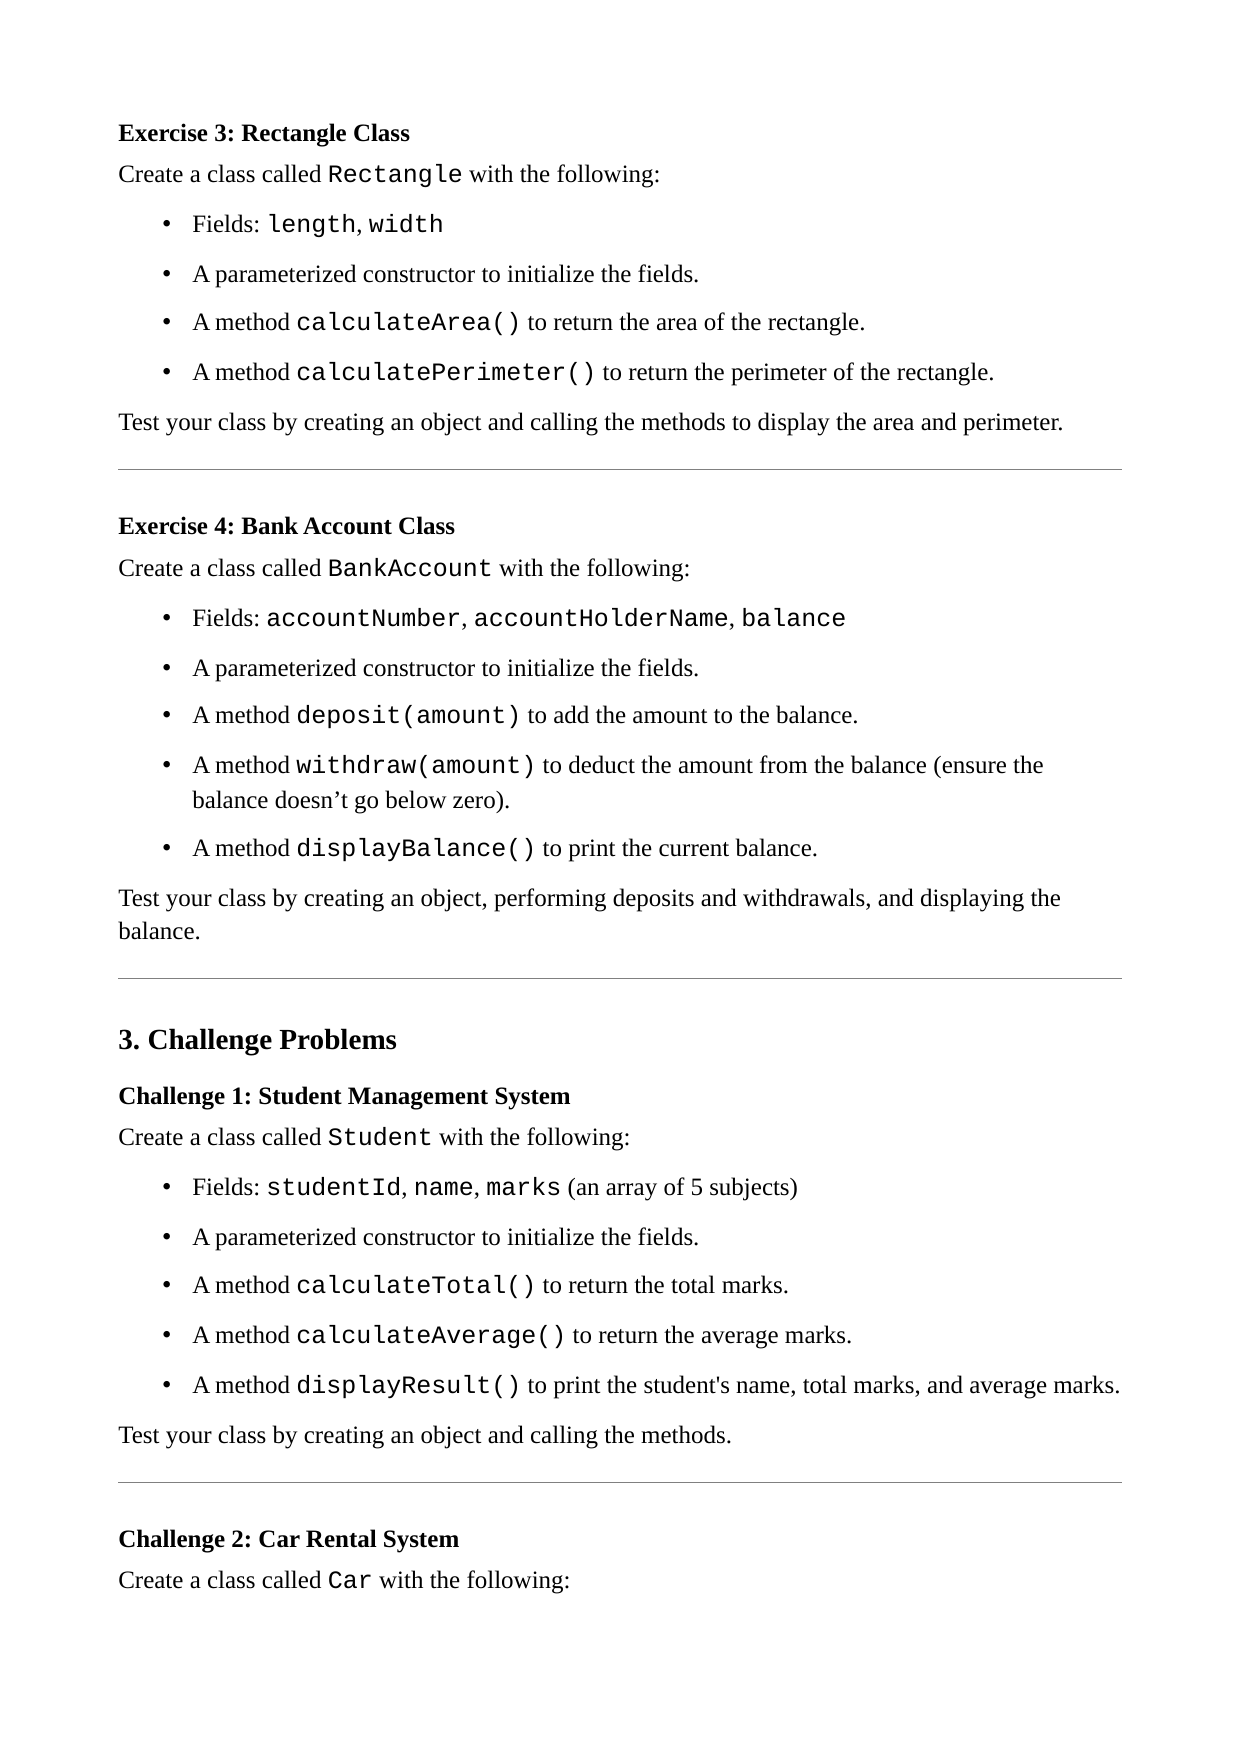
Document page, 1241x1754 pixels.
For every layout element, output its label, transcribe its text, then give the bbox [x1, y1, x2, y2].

text Test your class by creating an object and calling the methods. [118, 1420, 1122, 1448]
list A method displayResult() to print the student's name, total marks, and average marks. [162, 1370, 1122, 1401]
text Test your class by creating an object, performing deposits and withdrawals, and displaying the balance. [118, 883, 1122, 945]
list A parameterized constructor to initialize the fields. [162, 1222, 1122, 1251]
list A parameterized constructor to initialize the fields. [162, 259, 1122, 288]
subtitle Challenge 2: Car Rental System [118, 1524, 1122, 1553]
list A method calculateArea() to return the area of the rectangle. [162, 307, 1122, 338]
text Create a class called Car with the following: [118, 1565, 1122, 1596]
list A method displayBalance() to print the current balance. [162, 833, 1122, 864]
text Create a class called Rectangle with the following: [118, 159, 1122, 190]
text Create a class called Student with the following: [118, 1122, 1122, 1153]
list A method calculateAverage() to return the average marks. [162, 1320, 1122, 1351]
list Fields: length, width [162, 209, 1122, 240]
list A method withdraw(amount) to deduct the amount from the balance (ensure the balance doesn’t go below zero). [162, 750, 1122, 814]
text Test your class by creating an object and calling the methods to display the area and perimeter. [118, 407, 1122, 436]
list A parameterized constructor to initialize the fields. [162, 653, 1122, 681]
list A method deposit(amount) to add the amount to the balance. [162, 700, 1122, 731]
subtitle Challenge 1: Student Management System [118, 1081, 1122, 1110]
subtitle Exercise 4: Bank Account Class [118, 511, 1122, 540]
text Create a class called BankAccount with the following: [118, 553, 1122, 583]
subtitle 3. Challenge Problems [118, 1022, 1122, 1056]
list Fields: studentId, name, marks (an array of 5 subjects) [162, 1172, 1122, 1203]
list A method calculatePerimeter() to return the perimeter of the rectangle. [162, 357, 1122, 388]
list A method calculateTotal() to return the total marks. [162, 1270, 1122, 1301]
list Fields: accountNumber, accountHolderName, balance [162, 603, 1122, 633]
subtitle Exercise 3: Rectangle Class [118, 118, 1122, 147]
